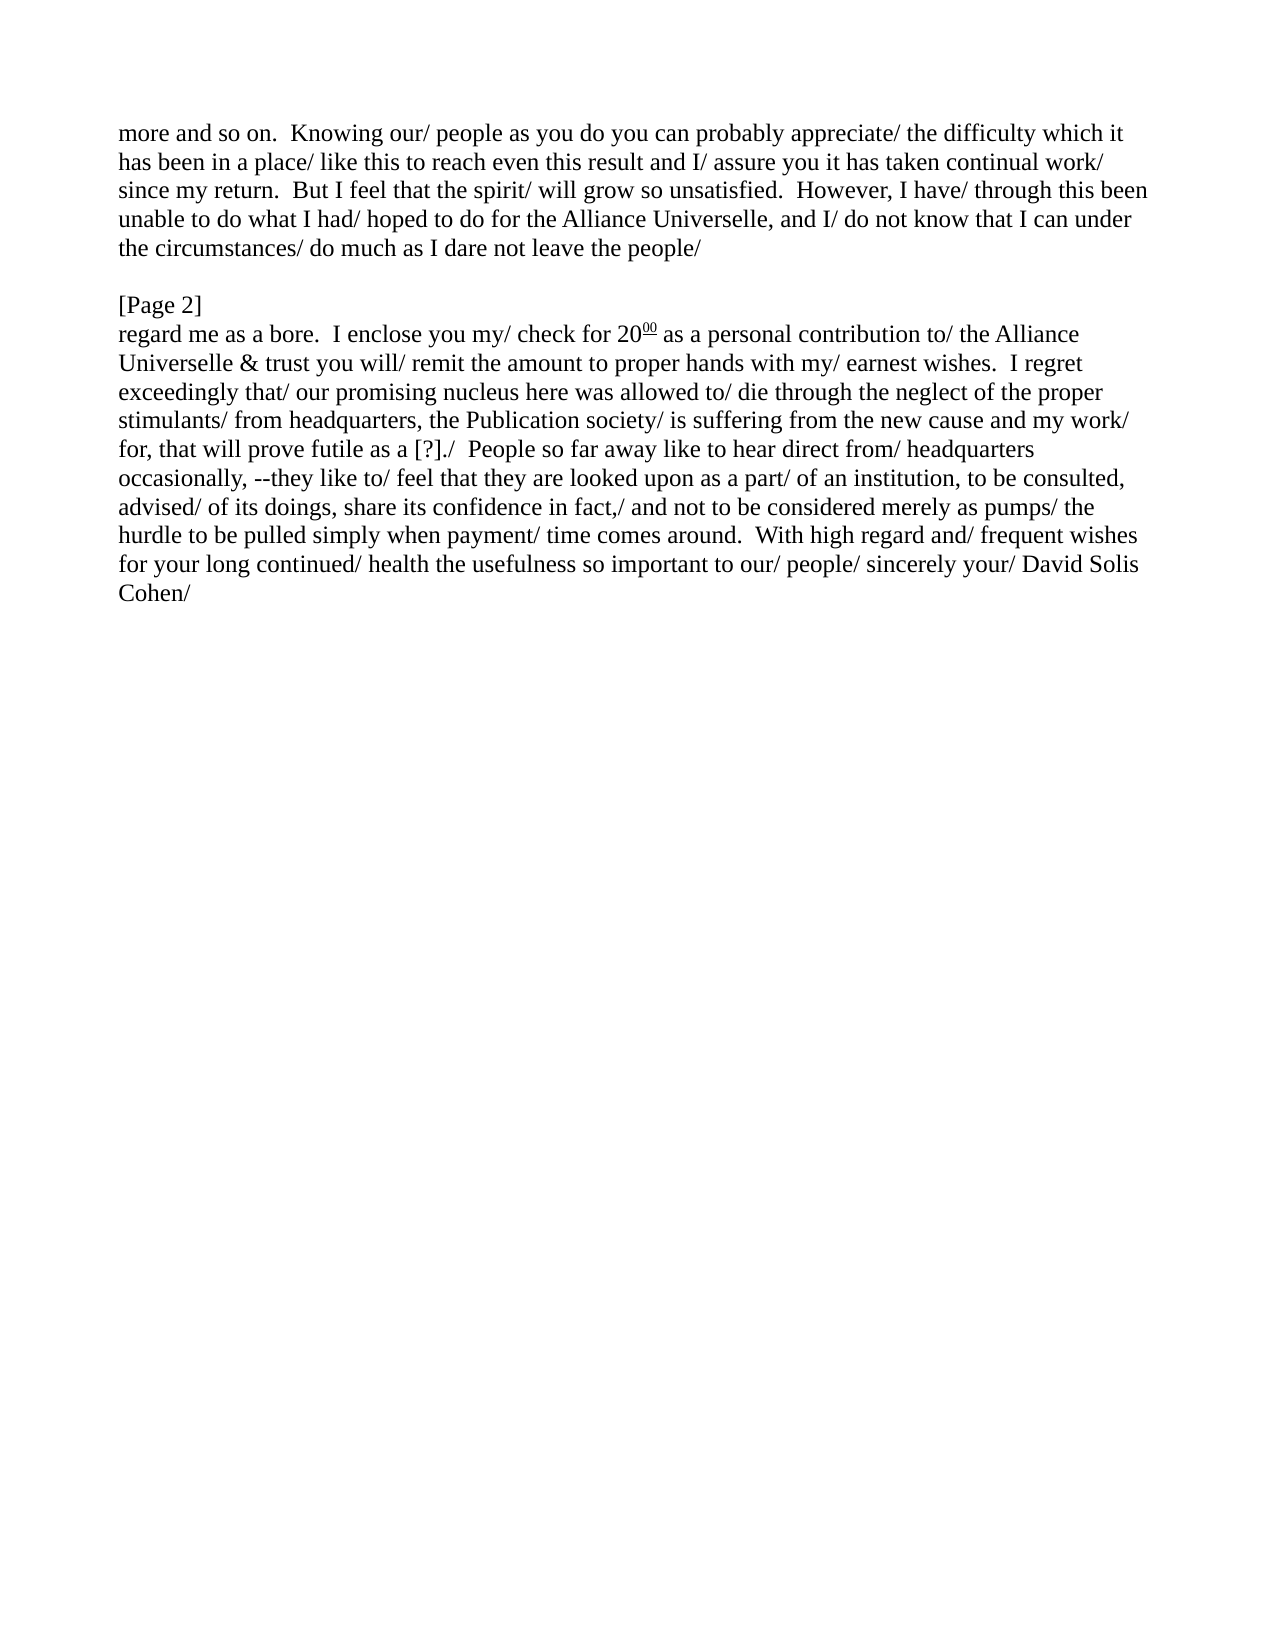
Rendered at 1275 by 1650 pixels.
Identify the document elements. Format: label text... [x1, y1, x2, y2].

text regard me as a bore. I enclose you my/ check for 2000 as a personal contribution to/ the Alliance Universelle & trust you will/ remit the amount to proper hands with my/ earnest wishes. I regret exceedingly that/ our promising nucleus here was allowed to/ die through the neglect of the proper stimulants/ from headquarters, the Publication society/ is suffering from the new cause and my work/ for, that will prove futile as a [?]./ People so far away like to hear direct from/ headquarters occasionally, --they like to/ feel that they are looked upon as a part/ of an institution, to be consulted, advised/ of its doings, share its confidence in fact,/ and not to be considered merely as pumps/ the hurdle to be pulled simply when payment/ time comes around. With high regard and/ frequent wishes for your long continued/ health the usefulness so important to our/ people/ sincerely your/ David Solis Cohen/ [118, 319, 1157, 607]
text more and so on. Knowing our/ people as you do you can probably appreciate/ the difficulty which it has been in a place/ like this to reach even this result and I/ assure you it has taken continual work/ since my return. But I feel that the spirit/ will grow so unsatisfied. However, I have/ through this been unable to do what I had/ hoped to do for the Alliance Universelle, and I/ do not know that I can under the circumstances/ do much as I dare not leave the people/ [118, 118, 1157, 262]
text [Page 2] [118, 291, 1157, 319]
